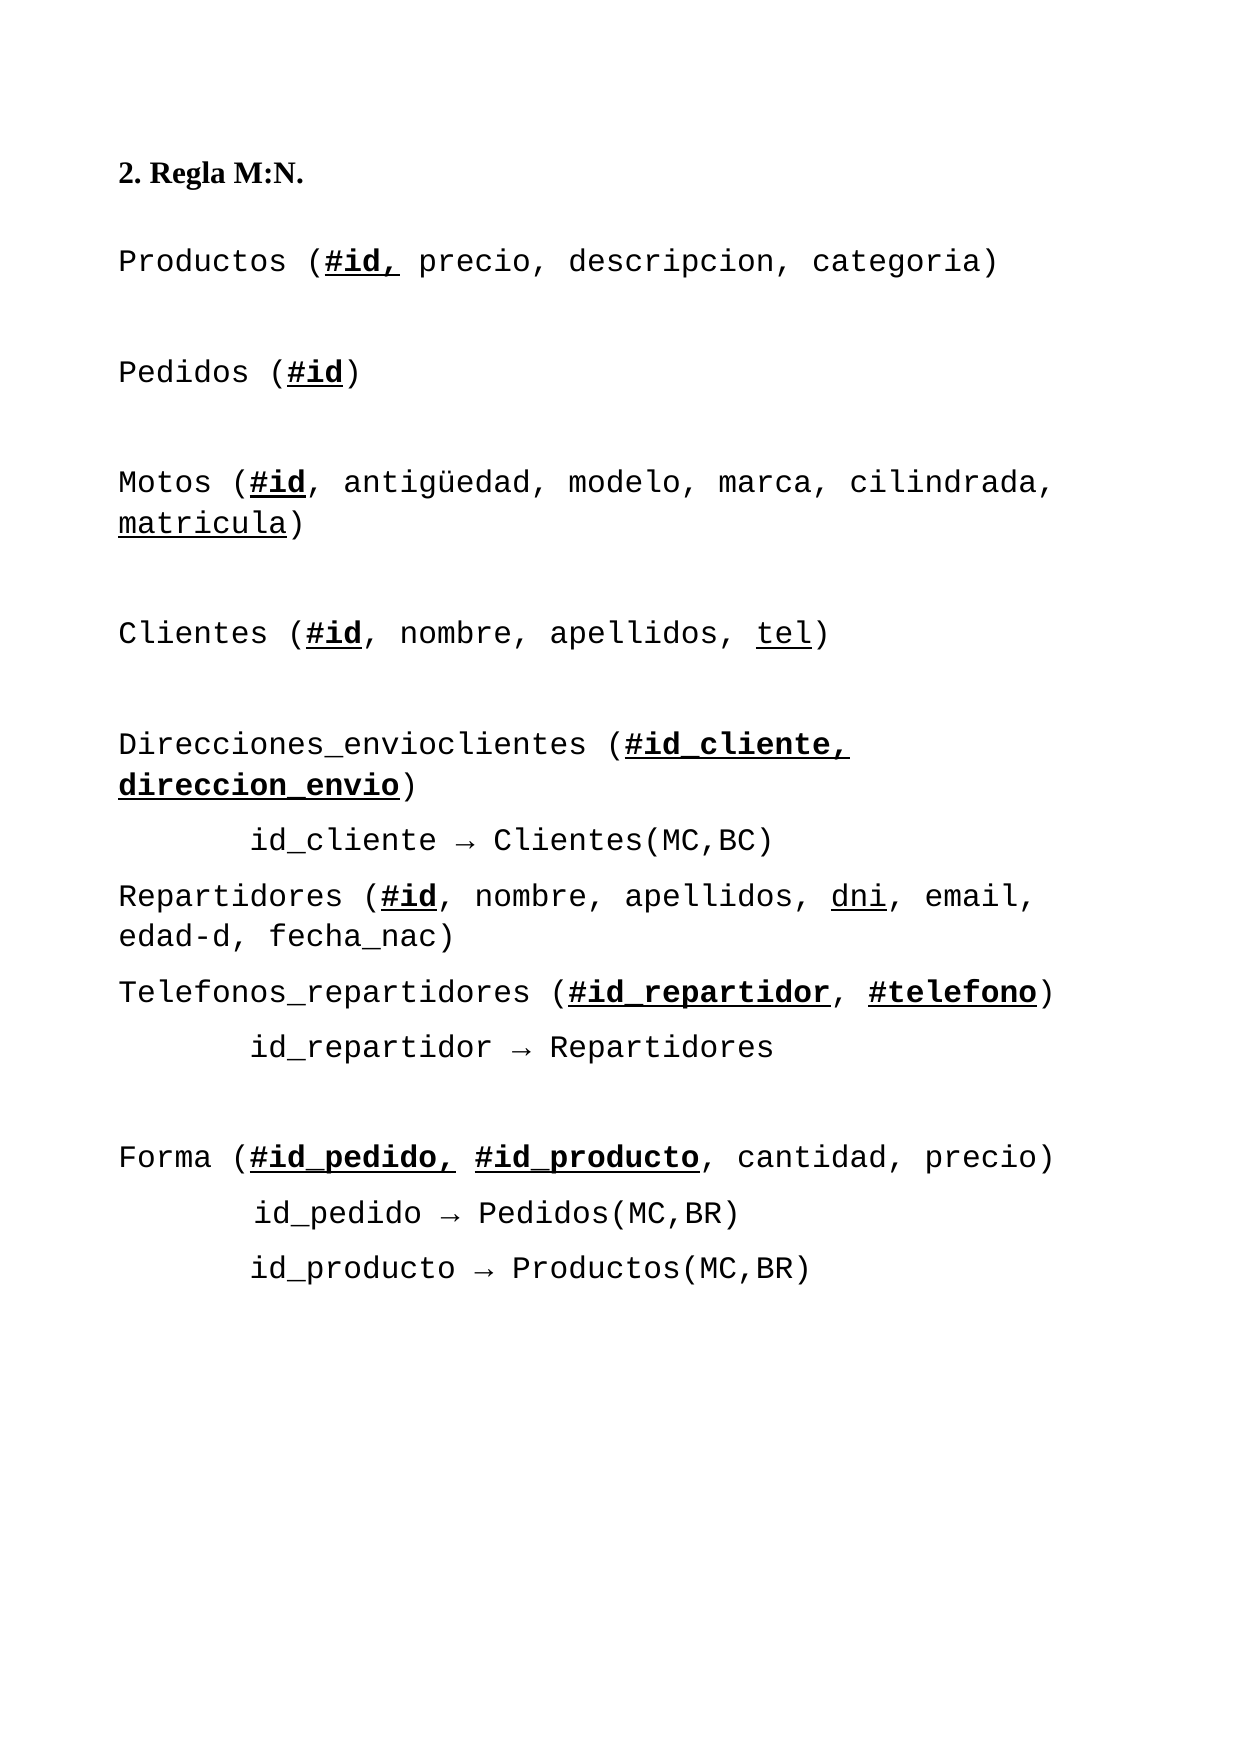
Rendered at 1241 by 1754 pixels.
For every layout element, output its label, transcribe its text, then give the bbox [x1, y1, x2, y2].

text Motos (#id, antigüedad, modelo, marca, cilindrada, matricula) [118, 467, 1122, 543]
text Direcciones_envioclientes (#id_cliente, direccion_envio) [118, 728, 1122, 805]
text Forma (#id_pedido, #id_producto, cantidad, precio) [118, 1142, 1122, 1177]
text Repartidores (#id, nombre, apellidos, dni, email, edad-d, fecha_nac) [118, 880, 1122, 956]
text Pedidos (#id) [118, 356, 1122, 391]
text Productos (#id, precio, descripcion, categoria) [118, 245, 1122, 281]
text id_repartidor → Repartidores [118, 1031, 1122, 1067]
text id_cliente → Clientes(MC,BC) [118, 824, 1122, 860]
text id_producto → Productos(MC,BR) [118, 1252, 1122, 1288]
text 2. Regla M:N. [118, 154, 1122, 190]
text id_pedido → Pedidos(MC,BR) [118, 1197, 1122, 1233]
text Telefonos_repartidores (#id_repartidor, #telefono) [118, 976, 1122, 1011]
text Clientes (#id, nombre, apellidos, tel) [118, 618, 1122, 653]
